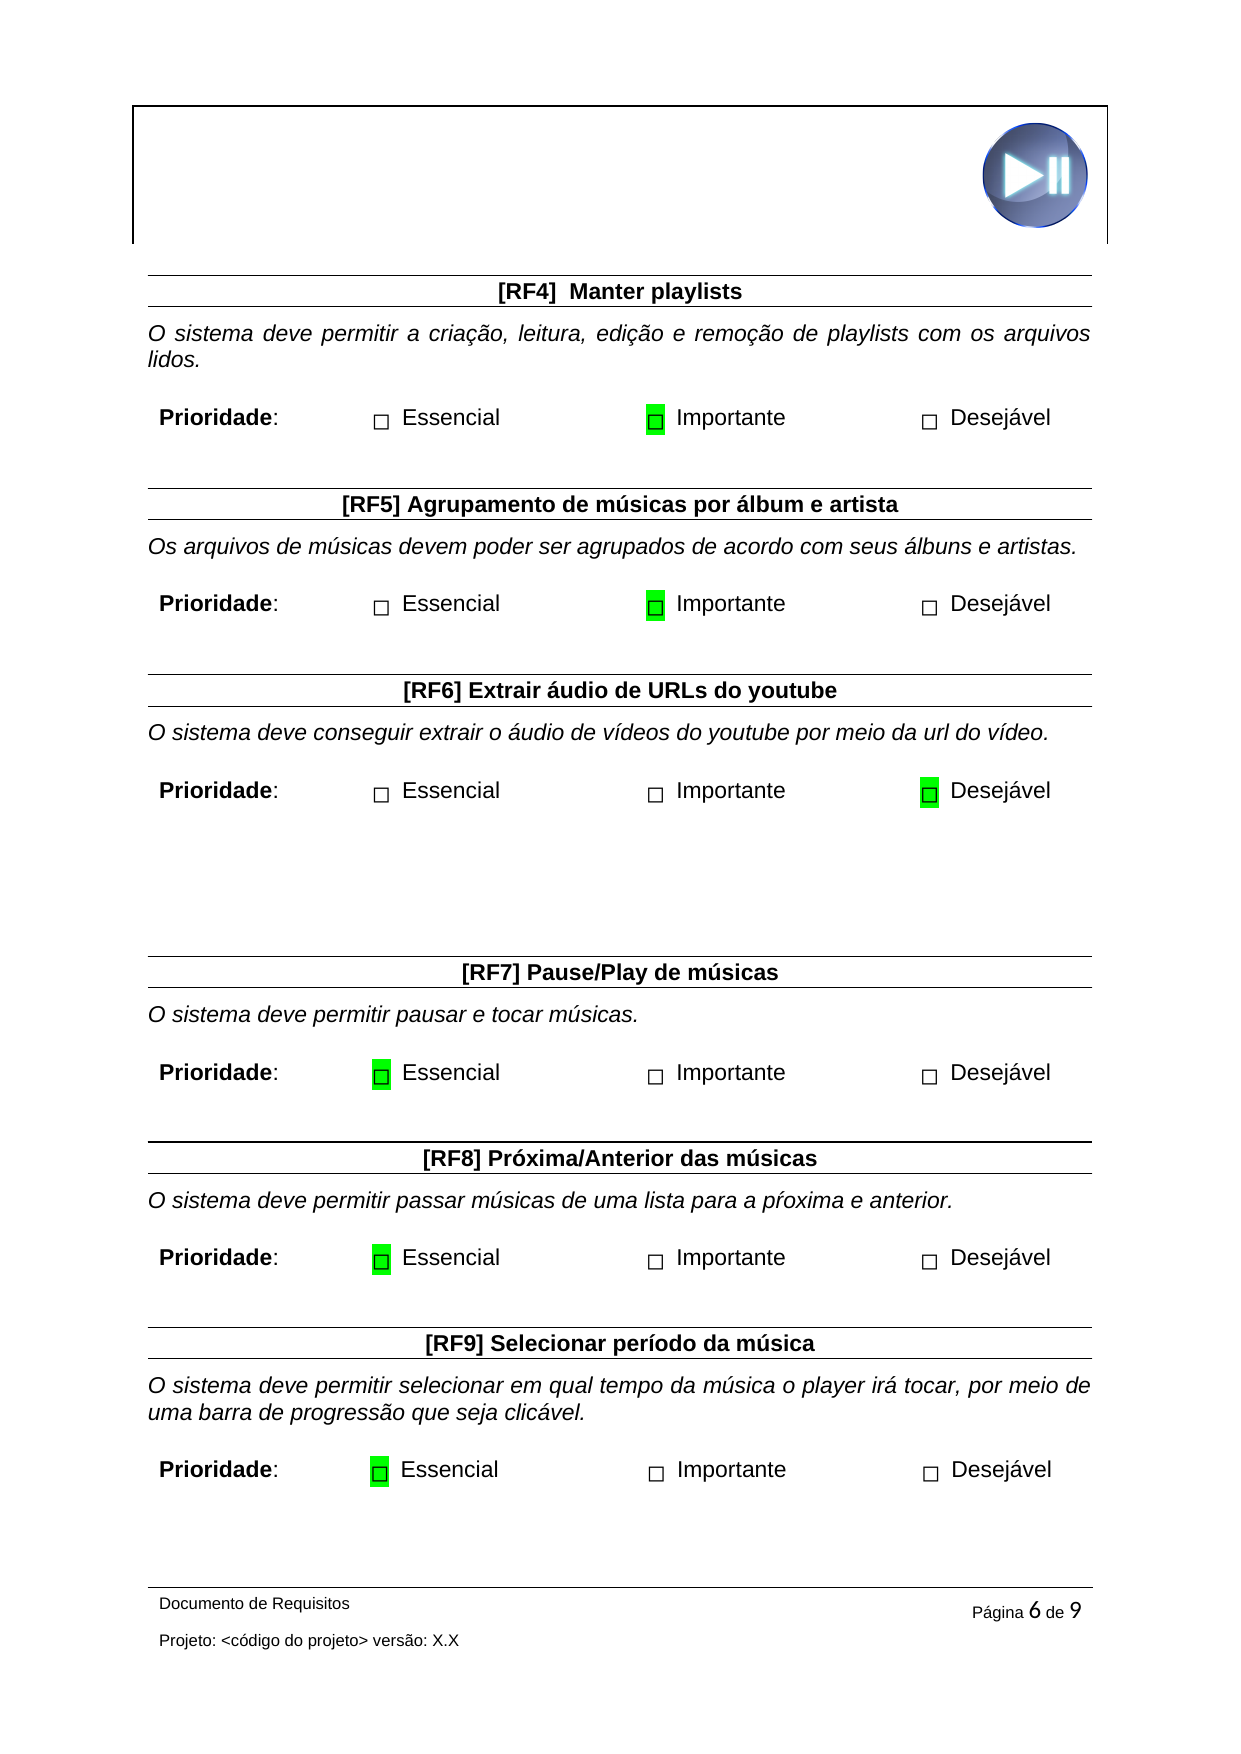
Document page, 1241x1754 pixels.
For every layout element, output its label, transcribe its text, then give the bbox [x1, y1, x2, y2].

table_header Essencial [402, 1034, 628, 1116]
text O sistema deve permitir pausar e tocar músicas. [148, 1001, 1092, 1027]
text O sistema deve permitir selecionar em qual tempo da música o player irá tocar, por meio de uma barra de progressão que seja clicável. [148, 1372, 1092, 1425]
list Próxima/Anterior das músicas [148, 1143, 1092, 1173]
table_header Importante [676, 1034, 902, 1116]
table_header ◻ [628, 565, 676, 649]
table_header ◻ [628, 1034, 676, 1116]
table_header Essencial [402, 565, 628, 649]
table_header ◻ [902, 1219, 950, 1302]
table_header ◻ [354, 752, 402, 931]
list Agrupamento de músicas por álbum e artista [148, 489, 1092, 519]
list Pause/Play de músicas [148, 957, 1092, 987]
table_header Desejável [950, 752, 1107, 931]
table_header Prioridade: [148, 1431, 353, 1536]
table_header ◻ [628, 752, 676, 931]
list Manter playlists [148, 276, 1092, 306]
table_header ◻ [354, 565, 402, 649]
table_header Prioridade: [148, 1219, 353, 1302]
list Extrair áudio de URLs do youtube [148, 675, 1092, 706]
table_header ◻ [628, 1219, 676, 1302]
table_header Essencial [402, 379, 628, 462]
table_header Desejável [950, 1219, 1107, 1302]
table_header ◻ [902, 379, 950, 462]
table_header Prioridade: [148, 752, 353, 931]
table_header ◻ [628, 379, 676, 462]
table_header ◻ [354, 379, 402, 462]
text O sistema deve permitir a criação, leitura, edição e remoção de playlists com os arquivos lidos. [148, 319, 1092, 372]
table_header ◻ [902, 752, 950, 931]
list Selecionar período da música [148, 1328, 1092, 1358]
table_header Importante [676, 1219, 902, 1302]
table_header Essencial [402, 752, 628, 931]
table_header Importante [676, 379, 902, 462]
picture [971, 113, 1097, 238]
table_header ◻ [354, 1034, 402, 1116]
text Os arquivos de músicas devem poder ser agrupados de acordo com seus álbuns e artistas. [148, 533, 1092, 559]
table_header ◻ [903, 1431, 951, 1536]
table_header ◻ [354, 1431, 400, 1536]
table_header ◻ [902, 1034, 950, 1116]
table_header Importante [676, 565, 902, 649]
table_header ◻ [902, 565, 950, 649]
table_header Importante [676, 752, 902, 931]
table_header Desejável [950, 565, 1107, 649]
table_header Essencial [402, 1219, 628, 1302]
table_header ◻ [629, 1431, 677, 1536]
table_header Desejável [951, 1431, 1108, 1536]
text O sistema deve permitir passar músicas de uma lista para a pŕoxima e anterior. [148, 1187, 1092, 1213]
table_header Essencial [400, 1431, 628, 1536]
text O sistema deve conseguir extrair o áudio de vídeos do youtube por meio da url do vídeo. [148, 719, 1092, 746]
table_header Desejável [950, 379, 1107, 462]
table_header Prioridade: [148, 1034, 353, 1116]
table_header ◻ [354, 1219, 402, 1302]
table_header Desejável [950, 1034, 1107, 1116]
table_header Prioridade: [148, 565, 353, 649]
table_header Importante [677, 1431, 903, 1536]
table_header Prioridade: [148, 379, 353, 462]
